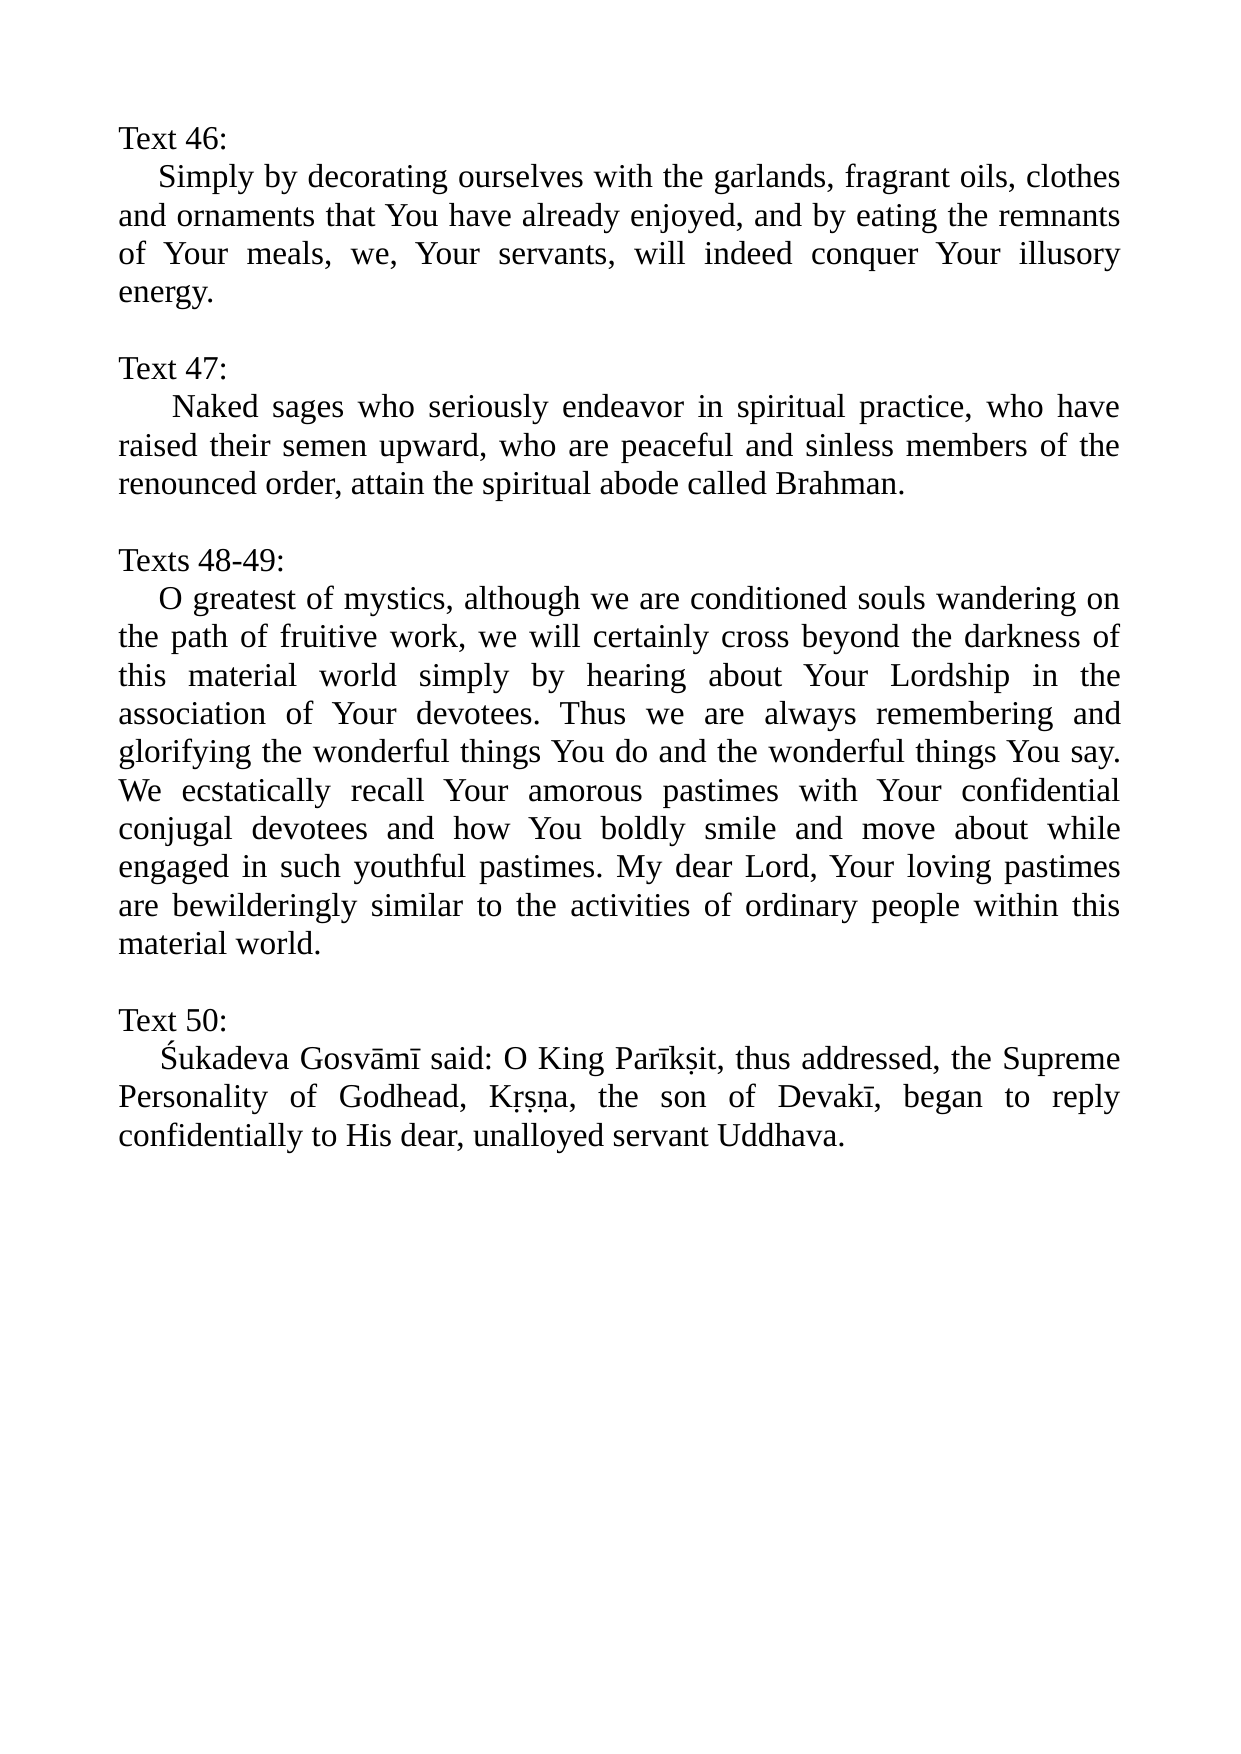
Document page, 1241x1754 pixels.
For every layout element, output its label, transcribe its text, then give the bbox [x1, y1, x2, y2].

text O greatest of mystics, although we are conditioned souls wandering on the path of fruitive work, we will certainly cross beyond the darkness of this material world simply by hearing about Your Lordship in the association of Your devotees. Thus we are always remembering and glorifying the wonderful things You do and the wonderful things You say. We ecstatically recall Your amorous pastimes with Your confidential conjugal devotees and how You boldly smile and move about while engaged in such youthful pastimes. My dear Lord, Your loving pastimes are bewilderingly similar to the activities of ordinary people within this material world. [118, 578, 1122, 961]
text Naked sages who seriously endeavor in spiritual practice, who have raised their semen upward, who are peaceful and sinless members of the renounced order, attain the spiritual abode called Brahman. [118, 386, 1122, 501]
text Śukadeva Gosvāmī said: O King Parīkṣit, thus addressed, the Supreme Personality of Godhead, Kṛṣṇa, the son of Devakī, began to reply confidentially to His dear, unalloyed servant Uddhava. [118, 1038, 1122, 1153]
text Simply by decorating ourselves with the garlands, fragrant oils, clothes and ornaments that You have already enjoyed, and by eating the remnants of Your meals, we, Your servants, will indeed conquer Your illusory energy. [118, 156, 1122, 310]
text Text 50: [118, 1000, 1122, 1038]
text Texts 48-49: [118, 540, 1122, 578]
text Text 47: [118, 348, 1122, 386]
text Text 46: [118, 118, 1122, 156]
